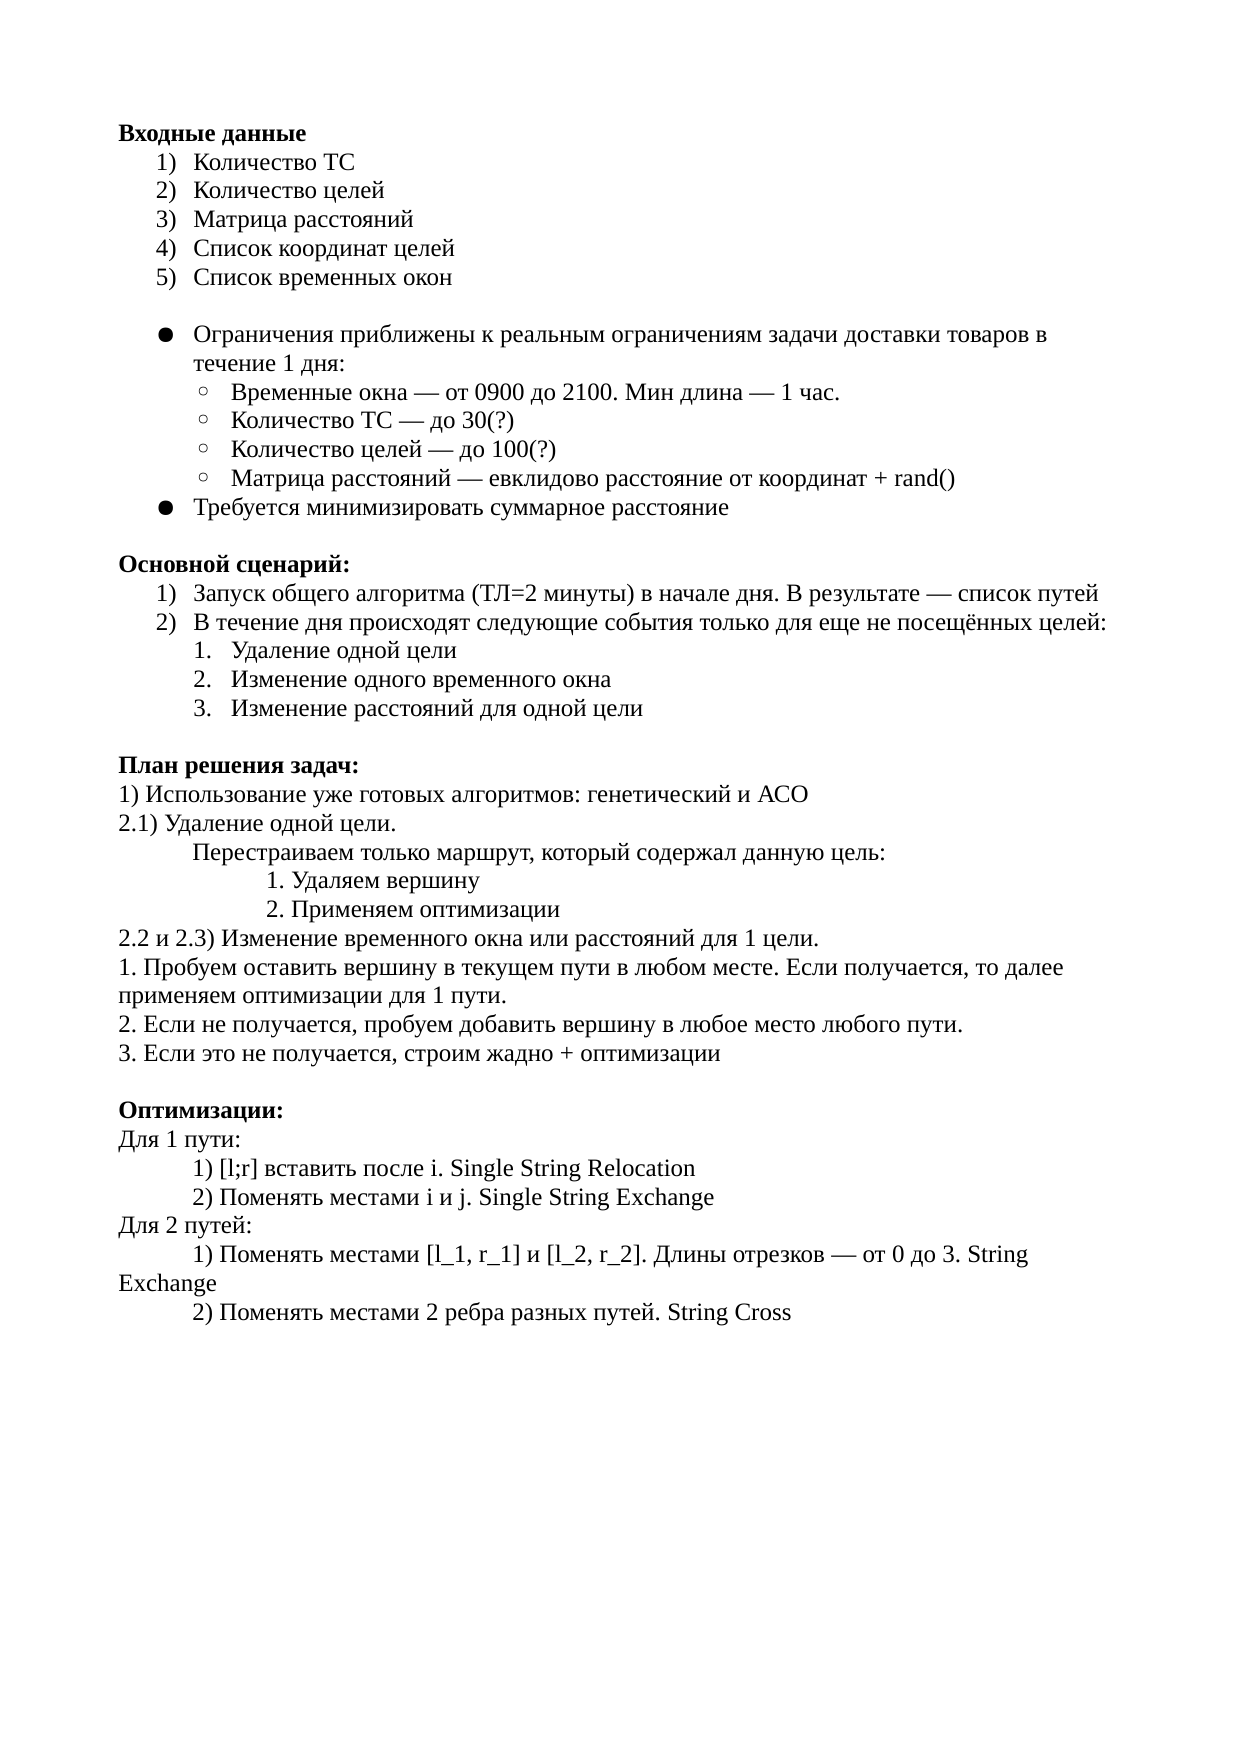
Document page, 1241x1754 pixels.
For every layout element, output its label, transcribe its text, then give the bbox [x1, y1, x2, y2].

text 2) Поменять местами 2 ребра разных путей. String Cross [118, 1297, 1122, 1326]
text 2.2 и 2.3) Изменение временного окна или расстояний для 1 цели. [118, 923, 1122, 952]
list Количество целей — до 100(?) [193, 434, 1122, 463]
list Ограничения приближены к реальным ограничениям задачи доставки товаров в течение 1 дня: [156, 319, 1122, 377]
list Матрица расстояний [156, 204, 1122, 233]
list Количество ТС [156, 147, 1122, 176]
text 1. Удаляем вершину [118, 866, 1122, 894]
text Оптимизации: [118, 1096, 1122, 1124]
list Требуется минимизировать суммарное расстояние [156, 492, 1122, 521]
list Изменение расстояний для одной цели [193, 693, 1122, 722]
list Запуск общего алгоритма (ТЛ=2 минуты) в начале дня. В результате — список путей [156, 578, 1122, 607]
list В течение дня происходят следующие события только для еще не посещённых целей: [156, 607, 1122, 636]
text 1) [l;r] вставить после i. Single String Relocation [118, 1153, 1122, 1182]
text Перестраиваем только маршрут, который содержал данную цель: [118, 837, 1122, 866]
list Количество ТС — до 30(?) [193, 406, 1122, 434]
list Список координат целей [156, 233, 1122, 262]
text План решения задач: [118, 751, 1122, 779]
text 1) Поменять местами [l_1, r_1] и [l_2, r_2]. Длины отрезков — от 0 до 3. String Exchange [118, 1239, 1122, 1297]
text Для 2 путей: [118, 1211, 1122, 1239]
text 1. Пробуем оставить вершину в текущем пути в любом месте. Если получается, то далее применяем оптимизации для 1 пути. [118, 952, 1122, 1009]
list Матрица расстояний — евклидово расстояние от координат + rand() [193, 463, 1122, 492]
text Входные данные [118, 118, 1122, 147]
text 2) Поменять местами i и j. Single String Exchange [118, 1182, 1122, 1211]
list Список временных окон [156, 262, 1122, 291]
list Временные окна — от 0900 до 2100. Мин длина — 1 час. [193, 377, 1122, 406]
text 3. Если это не получается, строим жадно + оптимизации [118, 1038, 1122, 1067]
text Для 1 пути: [118, 1124, 1122, 1153]
text 2. Применяем оптимизации [118, 894, 1122, 923]
list Количество целей [156, 176, 1122, 204]
text 2. Если не получается, пробуем добавить вершину в любое место любого пути. [118, 1009, 1122, 1038]
text 1) Использование уже готовых алгоритмов: генетический и АСО [118, 779, 1122, 808]
list Изменение одного временного окна [193, 664, 1122, 693]
text 2.1) Удаление одной цели. [118, 808, 1122, 837]
text Основной сценарий: [118, 549, 1122, 578]
list Удаление одной цели [193, 636, 1122, 664]
